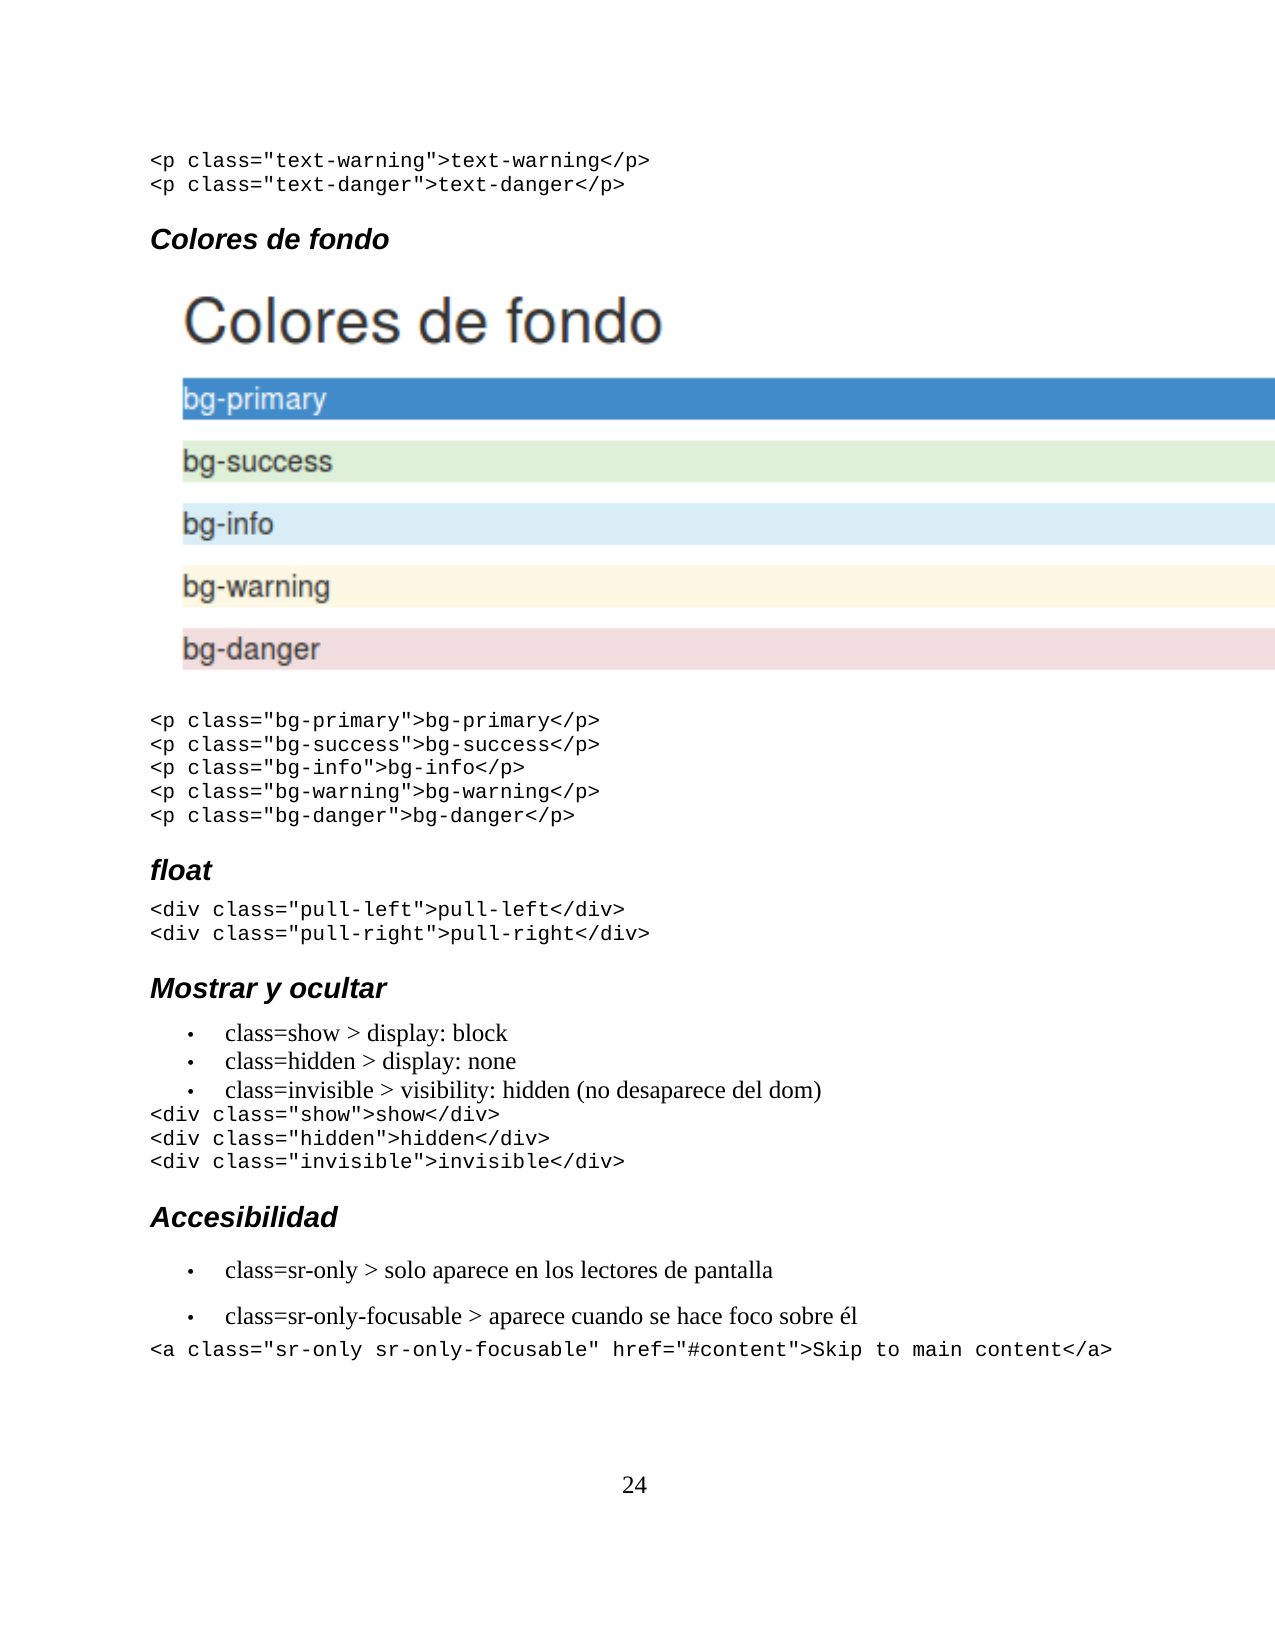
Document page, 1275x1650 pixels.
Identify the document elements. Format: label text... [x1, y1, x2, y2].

list class=hidden > display: none [187, 1046, 1125, 1075]
text <a class="sr-only sr-only-focusable" href="#content">Skip to main content</a> [150, 1339, 1125, 1363]
text <p class="text-warning">text-warning</p> [150, 150, 1125, 174]
list class=invisible > visibility: hidden (no desaparece del dom) [187, 1075, 1125, 1104]
subtitle Mostrar y ocultar [150, 972, 1125, 1005]
picture [150, 268, 1275, 710]
subtitle Accesibilidad [150, 1200, 1125, 1233]
text <p class="bg-danger">bg-danger</p> [150, 804, 1125, 828]
list class=sr-only-focusable > aparece cuando se hace foco sobre él [187, 1301, 1125, 1330]
text <p class="bg-info">bg-info</p> [150, 757, 1125, 781]
text <p class="bg-success">bg-success</p> [150, 734, 1125, 757]
list class=sr-only > solo aparece en los lectores de pantalla [187, 1255, 1125, 1283]
list class=show > display: block [187, 1018, 1125, 1046]
text <div class="pull-right">pull-right</div> [150, 923, 1125, 947]
text <div class="show">show</div> [150, 1104, 1125, 1127]
text <p class="bg-primary">bg-primary</p> [150, 710, 1125, 734]
text <div class="pull-left">pull-left</div> [150, 899, 1125, 923]
subtitle float [150, 853, 1125, 887]
text <p class="text-danger">text-danger</p> [150, 174, 1125, 197]
subtitle Colores de fondo [150, 222, 1125, 256]
text <div class="hidden">hidden</div> [150, 1127, 1125, 1151]
text <p class="bg-warning">bg-warning</p> [150, 781, 1125, 804]
text <div class="invisible">invisible</div> [150, 1151, 1125, 1175]
